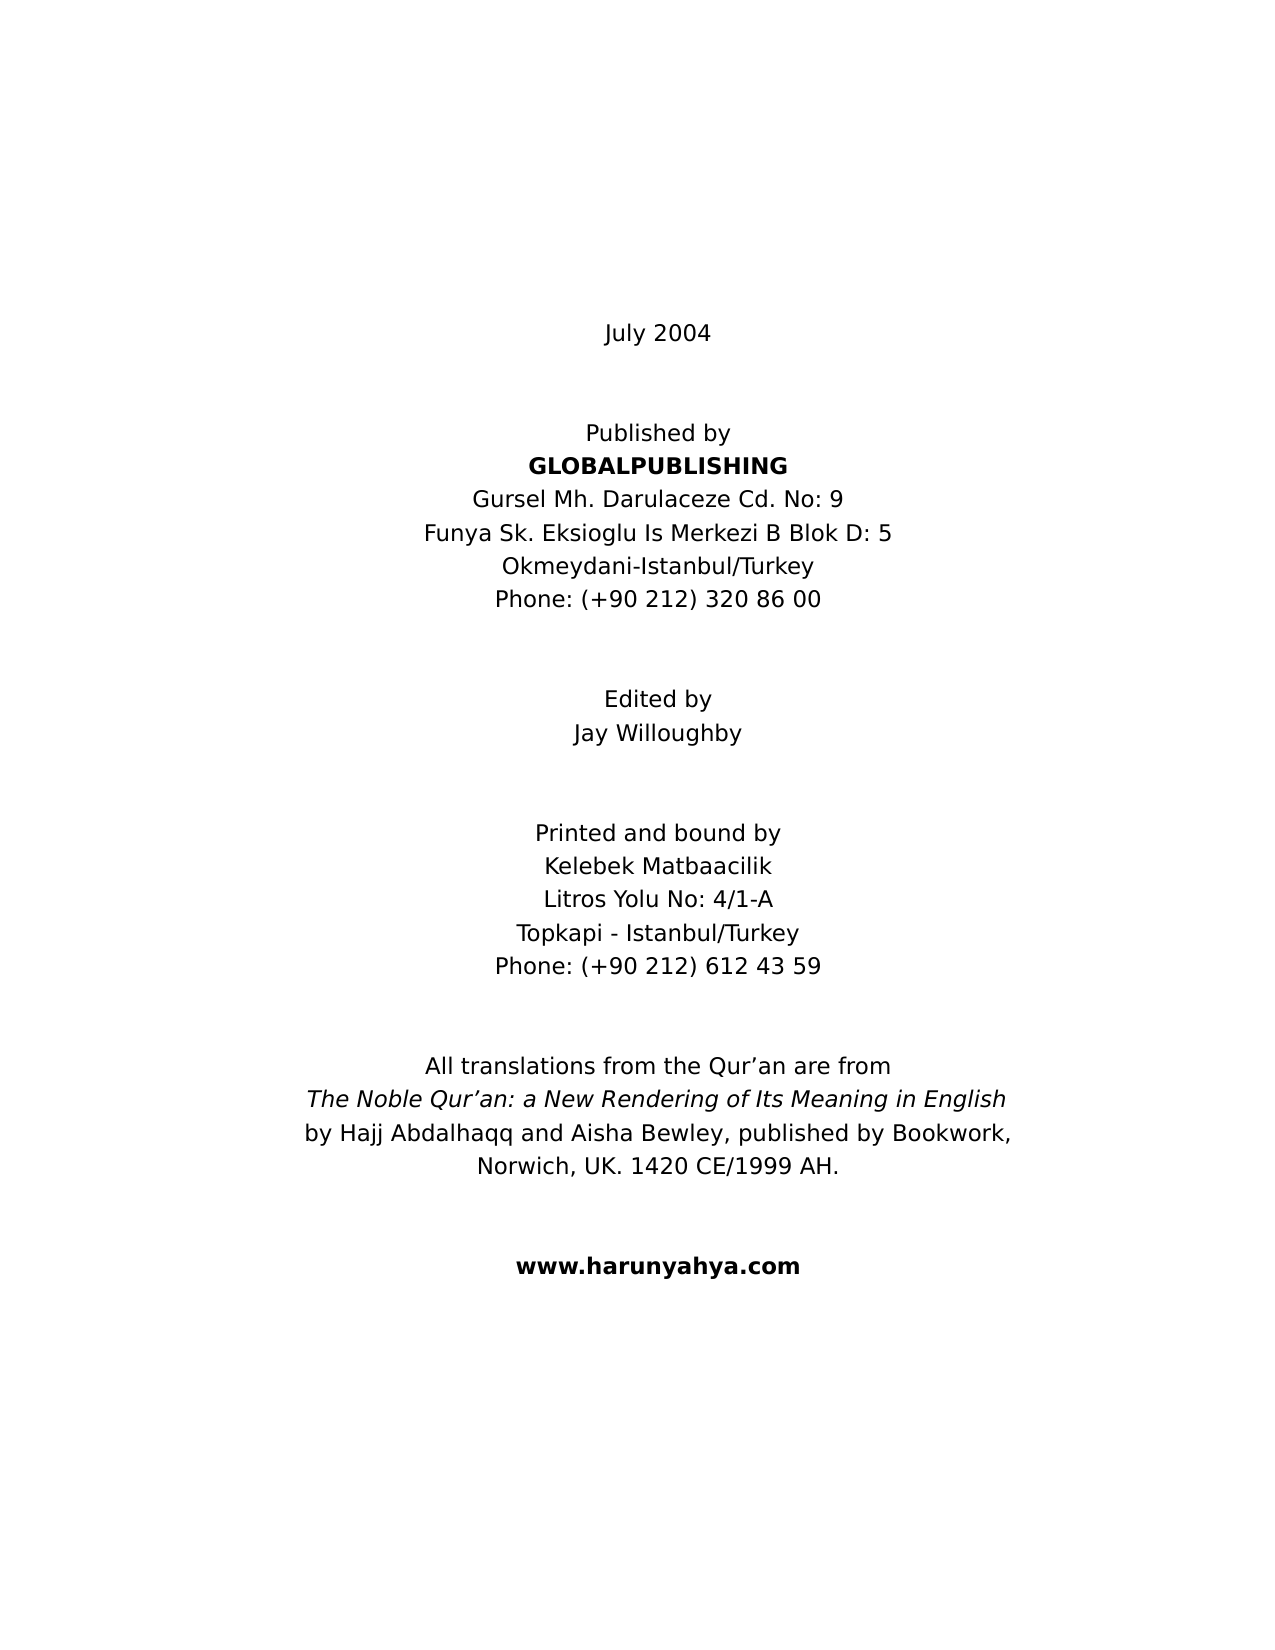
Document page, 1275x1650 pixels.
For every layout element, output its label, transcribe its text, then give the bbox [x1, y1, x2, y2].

text Funya Sk. Eksioglu Is Merkezi B Blok D: 5 [112, 514, 1145, 548]
text Norwich, UK. 1420 CE/1999 AH. [112, 1148, 1145, 1181]
text The Noble Qur’an: a New Rendering of Its Meaning in English [112, 1081, 1145, 1114]
text www.harunyahya.com [112, 1248, 1145, 1281]
text Phone: (+90 212) 612 43 59 [112, 948, 1145, 981]
text Topkapi - Istanbul/Turkey [112, 914, 1145, 948]
text Litros Yolu No: 4/1-A [112, 881, 1145, 914]
text Published by [112, 414, 1145, 448]
text Printed and bound by [112, 814, 1145, 848]
text July 2004 [112, 314, 1145, 348]
text Okmeydani-Istanbul/Turkey [112, 548, 1145, 581]
text Gursel Mh. Darulaceze Cd. No: 9 [112, 481, 1145, 514]
text by Hajj Abdalhaqq and Aisha Bewley, published by Bookwork, [112, 1114, 1145, 1148]
text Kelebek Matbaacilik [112, 848, 1145, 881]
text Phone: (+90 212) 320 86 00 [112, 581, 1145, 614]
text All translations from the Qur’an are from [112, 1048, 1145, 1081]
text Edited by [112, 681, 1145, 714]
text Jay Willoughby [112, 714, 1145, 748]
text GLOBALPUBLISHING [112, 448, 1145, 481]
